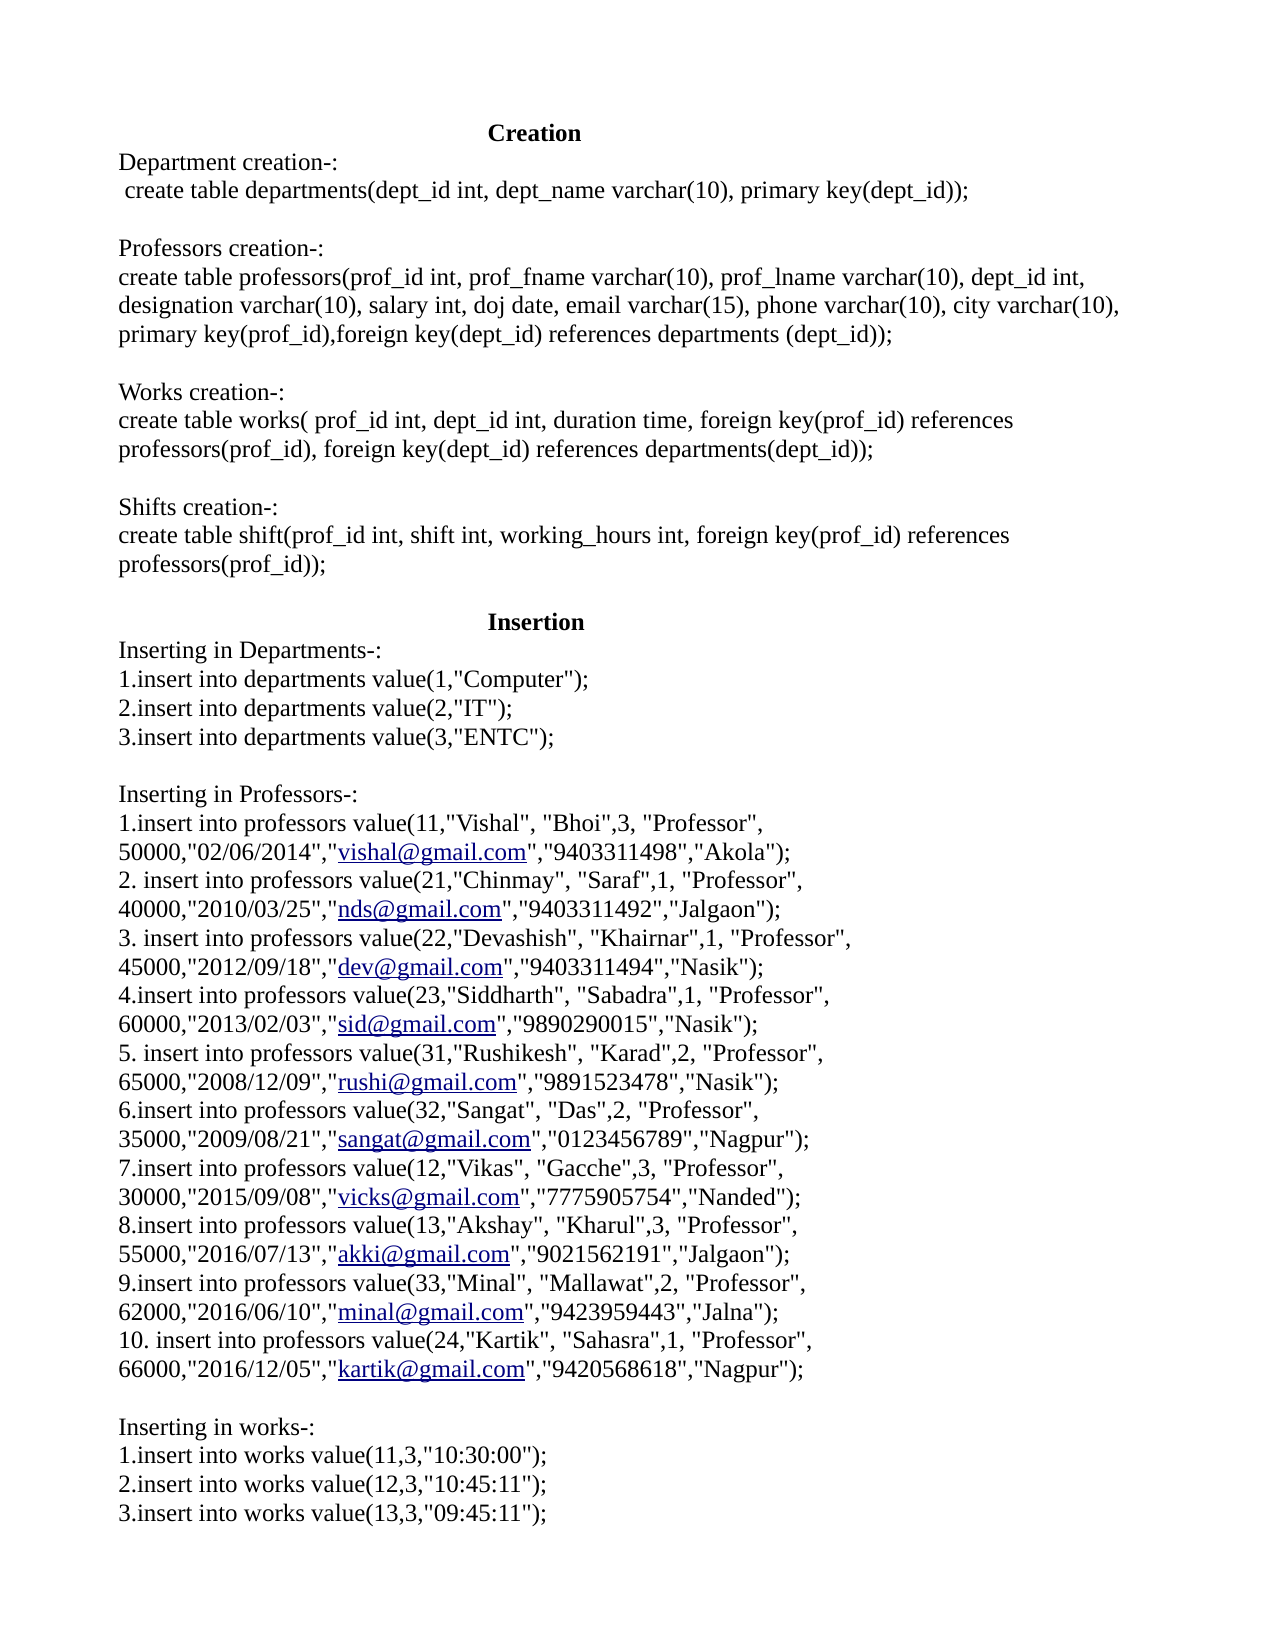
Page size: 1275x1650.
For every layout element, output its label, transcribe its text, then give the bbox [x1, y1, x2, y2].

text 7.insert into professors value(12,"Vikas", "Gacche",3, "Professor", 30000,"2015/09/08","vicks@gmail.com","7775905754","Nanded"); [118, 1153, 1157, 1211]
text 3.insert into departments value(3,"ENTC"); [118, 722, 1157, 751]
text create table works( prof_id int, dept_id int, duration time, foreign key(prof_id) references professors(prof_id), foreign key(dept_id) references departments(dept_id)); [118, 406, 1157, 463]
text 9.insert into professors value(33,"Minal", "Mallawat",2, "Professor", 62000,"2016/06/10","minal@gmail.com","9423959443","Jalna"); [118, 1268, 1157, 1326]
text Professors creation-: [118, 233, 1157, 262]
text 2. insert into professors value(21,"Chinmay", "Saraf",1, "Professor", 40000,"2010/03/25","nds@gmail.com","9403311492","Jalgaon"); [118, 866, 1157, 923]
text 3.insert into works value(13,3,"09:45:11"); [118, 1498, 1157, 1527]
text 4.insert into professors value(23,"Siddharth", "Sabadra",1, "Professor", 60000,"2013/02/03","sid@gmail.com","9890290015","Nasik"); [118, 981, 1157, 1038]
text 1.insert into works value(11,3,"10:30:00"); [118, 1441, 1157, 1469]
text 2.insert into departments value(2,"IT"); [118, 693, 1157, 722]
text 1.insert into professors value(11,"Vishal", "Bhoi",3, "Professor", 50000,"02/06/2014","vishal@gmail.com","9403311498","Akola"); [118, 808, 1157, 866]
text 1.insert into departments value(1,"Computer"); [118, 664, 1157, 693]
text 5. insert into professors value(31,"Rushikesh", "Karad",2, "Professor", 65000,"2008/12/09","rushi@gmail.com","9891523478","Nasik"); [118, 1038, 1157, 1096]
text 8.insert into professors value(13,"Akshay", "Kharul",3, "Professor", 55000,"2016/07/13","akki@gmail.com","9021562191","Jalgaon"); [118, 1211, 1157, 1268]
text Department creation-: [118, 147, 1157, 176]
text 2.insert into works value(12,3,"10:45:11"); [118, 1469, 1157, 1498]
text Shifts creation-: [118, 492, 1157, 521]
text Creation [118, 118, 1157, 147]
text Insertion [118, 607, 1157, 636]
text 6.insert into professors value(32,"Sangat", "Das",2, "Professor", 35000,"2009/08/21","sangat@gmail.com","0123456789","Nagpur"); [118, 1096, 1157, 1153]
text 3. insert into professors value(22,"Devashish", "Khairnar",1, "Professor", 45000,"2012/09/18","dev@gmail.com","9403311494","Nasik"); [118, 923, 1157, 981]
text Inserting in Departments-: [118, 636, 1157, 664]
text create table shift(prof_id int, shift int, working_hours int, foreign key(prof_id) references professors(prof_id)); [118, 521, 1157, 578]
text Inserting in works-: [118, 1412, 1157, 1441]
text Inserting in Professors-: [118, 779, 1157, 808]
text Works creation-: [118, 377, 1157, 406]
text create table departments(dept_id int, dept_name varchar(10), primary key(dept_id)); [118, 176, 1157, 204]
text 10. insert into professors value(24,"Kartik", "Sahasra",1, "Professor", 66000,"2016/12/05","kartik@gmail.com","9420568618","Nagpur"); [118, 1326, 1157, 1383]
text create table professors(prof_id int, prof_fname varchar(10), prof_lname varchar(10), dept_id int, designation varchar(10), salary int, doj date, email varchar(15), phone varchar(10), city varchar(10), primary key(prof_id),foreign key(dept_id) references departments (dept_id)); [118, 262, 1157, 348]
